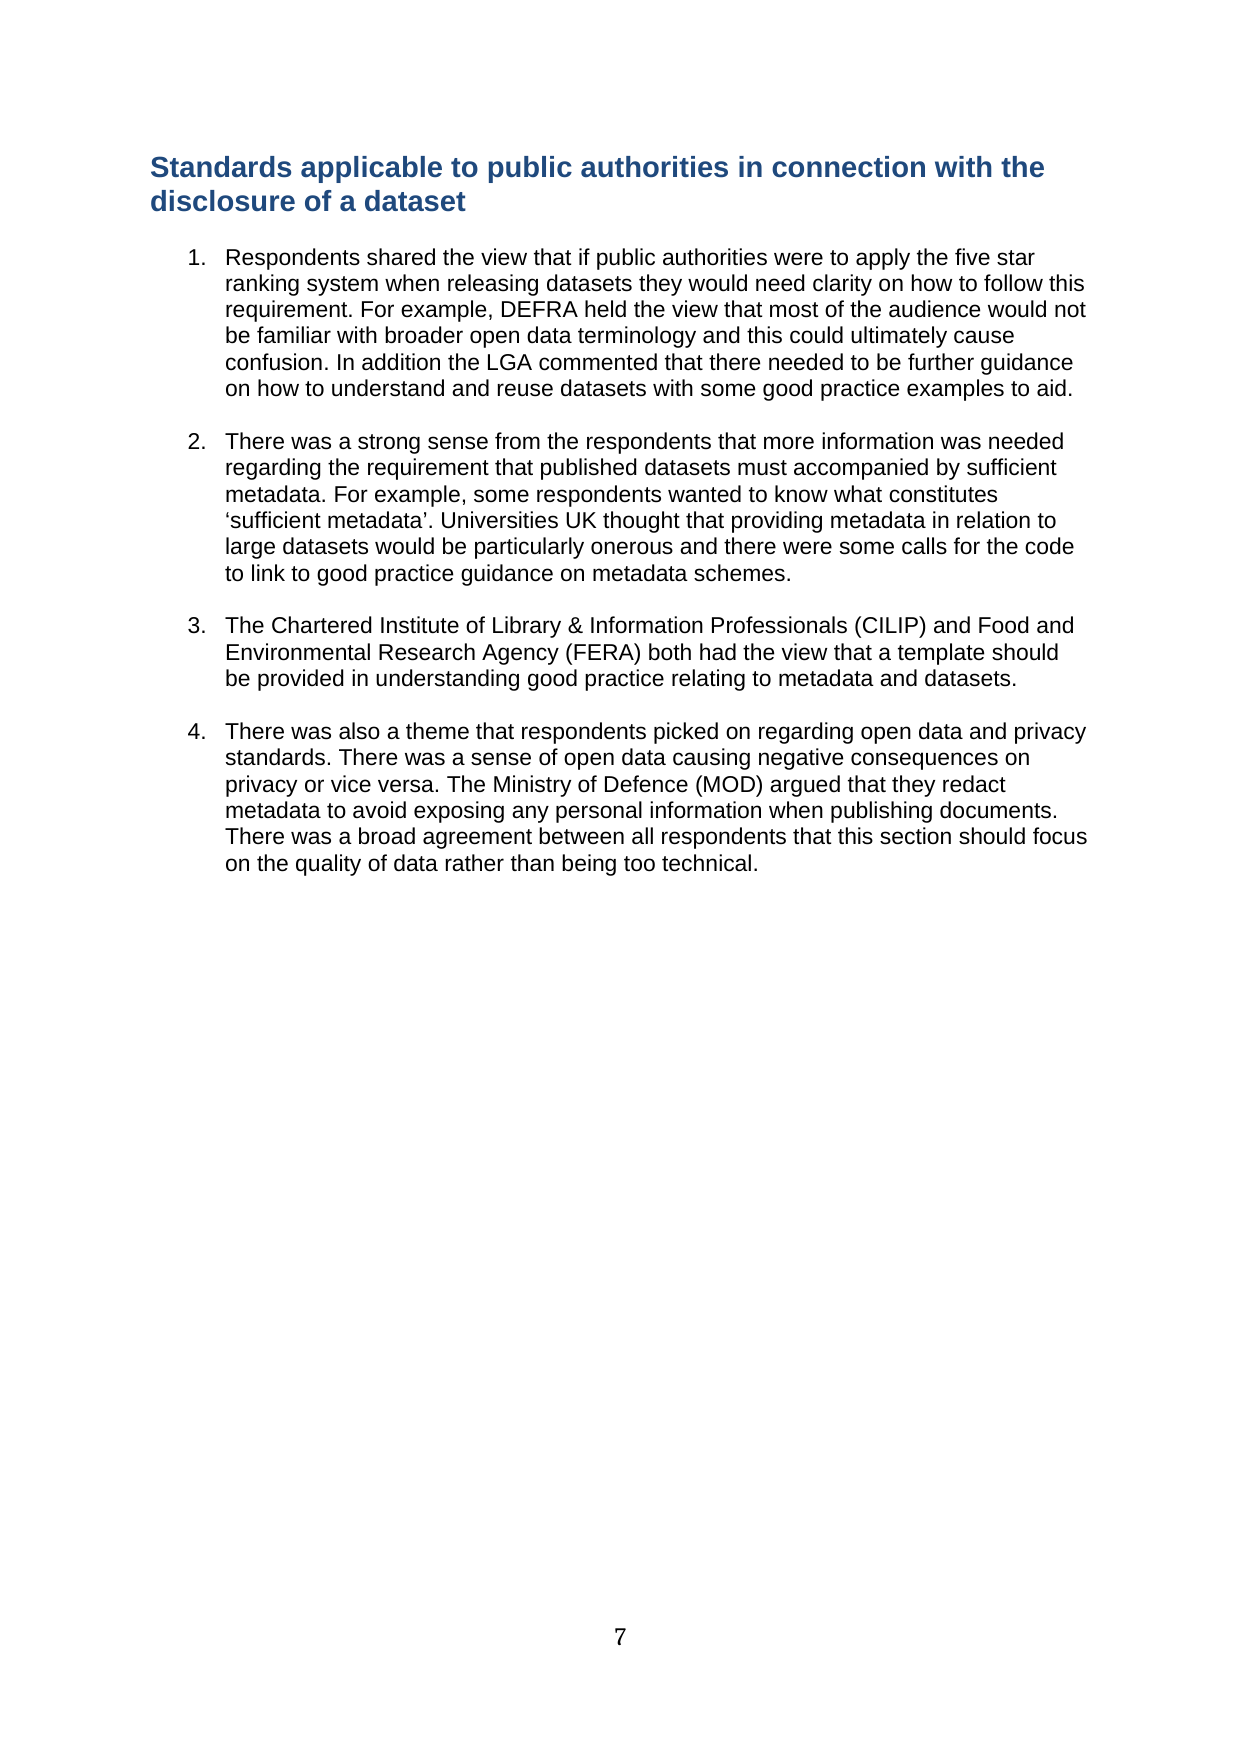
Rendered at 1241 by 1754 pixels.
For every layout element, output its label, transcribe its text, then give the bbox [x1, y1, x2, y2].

list There was also a theme that respondents picked on regarding open data and privacy standards. There was a sense of open data causing negative consequences on privacy or vice versa. The Ministry of Defence (MOD) argued that they redact metadata to avoid exposing any personal information when publishing documents. There was a broad agreement between all respondents that this section should focus on the quality of data rather than being too technical. [187, 718, 1090, 876]
list There was a strong sense from the respondents that more information was needed regarding the requirement that published datasets must accompanied by sufficient metadata. For example, some respondents wanted to know what constitutes ‘sufficient metadata’. Universities UK thought that providing metadata in relation to large datasets would be particularly onerous and there were some calls for the code to link to good practice guidance on metadata schemes. [187, 428, 1090, 586]
text Standards applicable to public authorities in connection with the disclosure of a dataset [150, 150, 1090, 217]
list The Chartered Institute of Library & Information Professionals (CILIP) and Food and Environmental Research Agency (FERA) both had the view that a template should be provided in understanding good practice relating to metadata and datasets. [187, 612, 1090, 691]
list Respondents shared the view that if public authorities were to apply the five star ranking system when releasing datasets they would need clarity on how to follow this requirement. For example, DEFRA held the view that most of the audience would not be familiar with broader open data terminology and this could ultimately cause confusion. In addition the LGA commented that there needed to be further guidance on how to understand and reuse datasets with some good practice examples to aid. [187, 243, 1090, 402]
